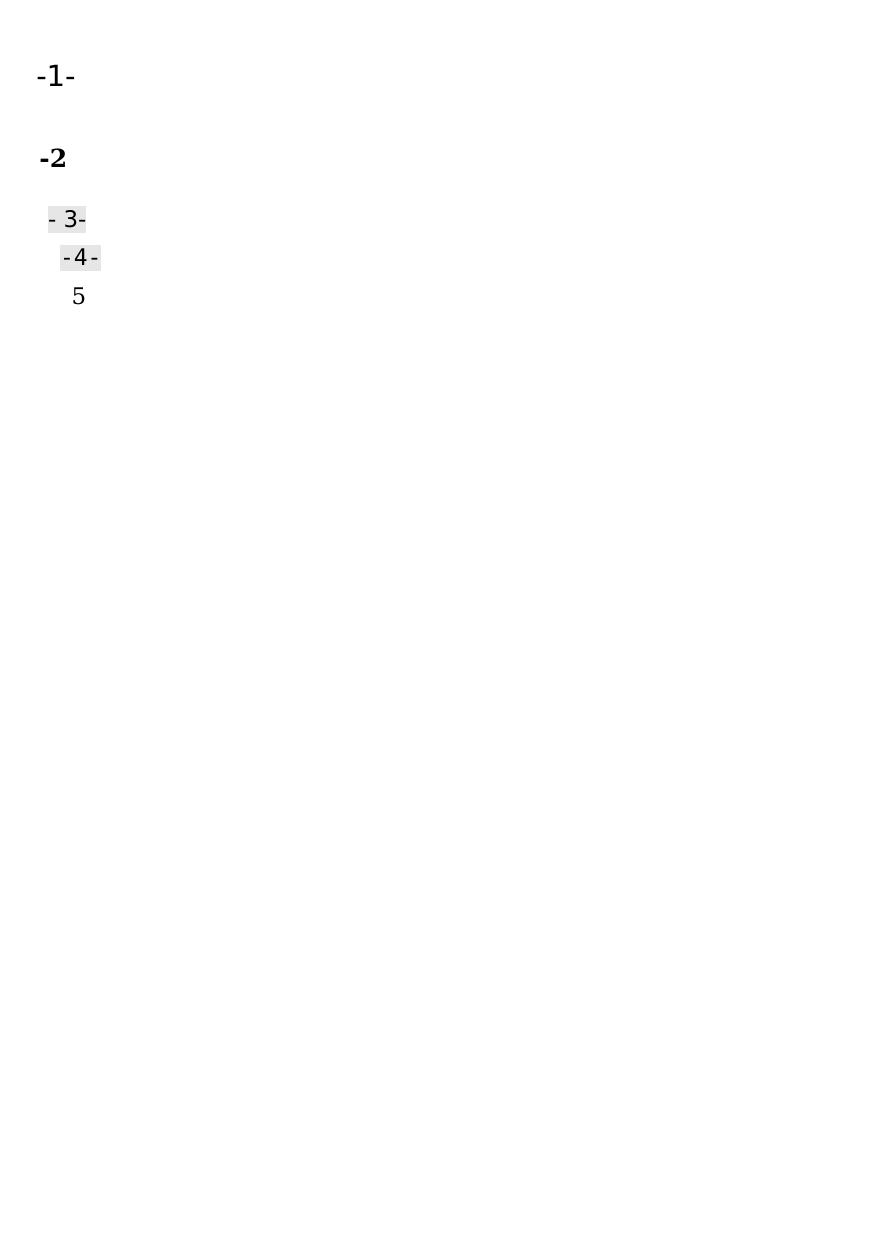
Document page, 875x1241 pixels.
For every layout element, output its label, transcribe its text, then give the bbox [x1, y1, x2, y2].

subtitle 5 [71, 283, 838, 310]
subtitle -1- [36, 60, 838, 94]
subtitle -2 [36, 141, 838, 176]
subtitle - 3- [86, 206, 838, 233]
subtitle -4- [60, 244, 838, 271]
